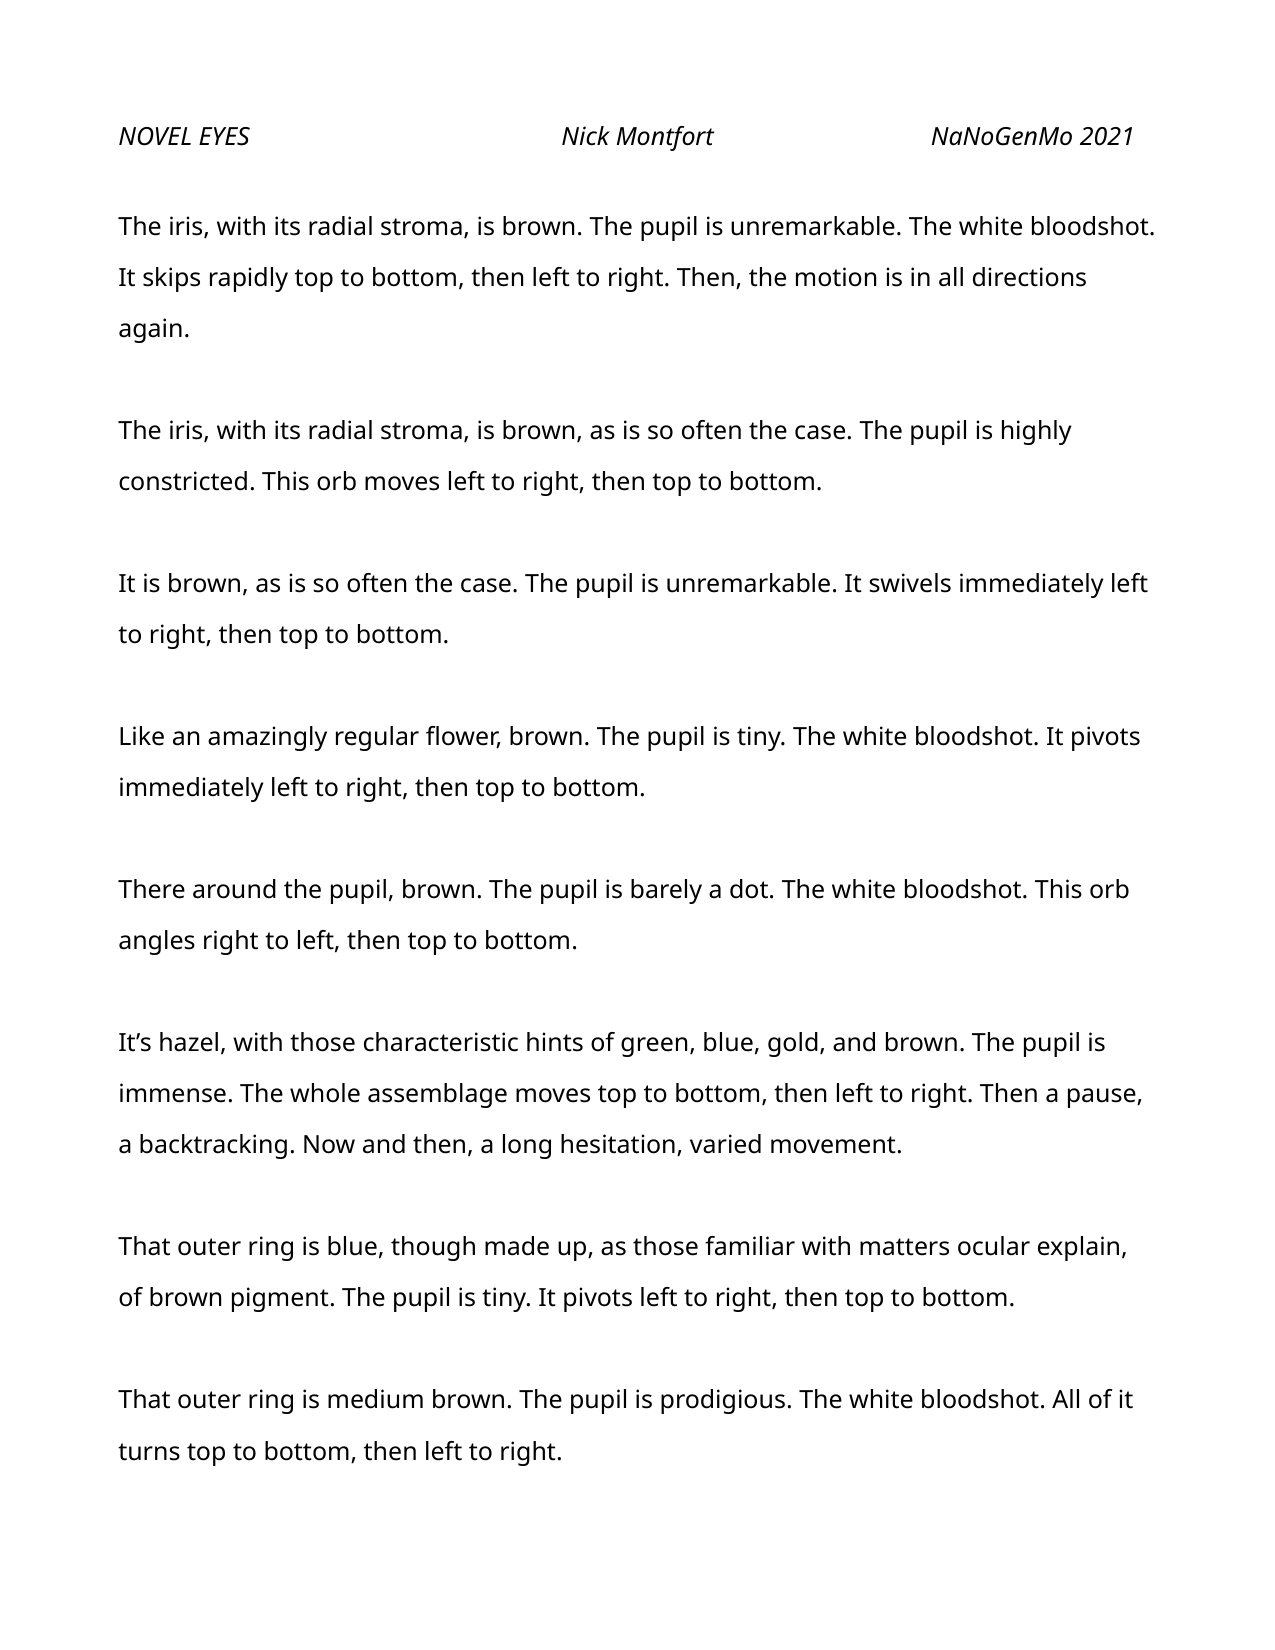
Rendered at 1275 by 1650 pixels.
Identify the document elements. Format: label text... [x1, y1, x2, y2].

text It’s hazel, with those characteristic hints of green, blue, gold, and brown. The pupil is immense. The whole assemblage moves top to bottom, then left to right. Then a pause, a backtracking. Now and then, a long hesitation, varied movement. [118, 1025, 1157, 1161]
text There around the pupil, brown. The pupil is barely a dot. The white bloodshot. This orb angles right to left, then top to bottom. [118, 872, 1157, 957]
text The iris, with its radial stroma, is brown. The pupil is unremarkable. The white bloodshot. It skips rapidly top to bottom, then left to right. Then, the motion is in all directions again. [118, 208, 1157, 344]
text That outer ring is medium brown. The pupil is prodigious. The white bloodshot. All of it turns top to bottom, then left to right. [118, 1382, 1157, 1467]
text That outer ring is blue, though made up, as those familiar with matters ocular explain, of brown pigment. The pupil is tiny. It pivots left to right, then top to bottom. [118, 1229, 1157, 1314]
text The iris, with its radial stroma, is brown, as is so often the case. The pupil is highly constricted. This orb moves left to right, then top to bottom. [118, 412, 1157, 497]
text Like an amazingly regular flower, brown. The pupil is tiny. The white bloodshot. It pivots immediately left to right, then top to bottom. [118, 718, 1157, 804]
text It is brown, as is so often the case. The pupil is unremarkable. It swivels immediately left to right, then top to bottom. [118, 565, 1157, 651]
